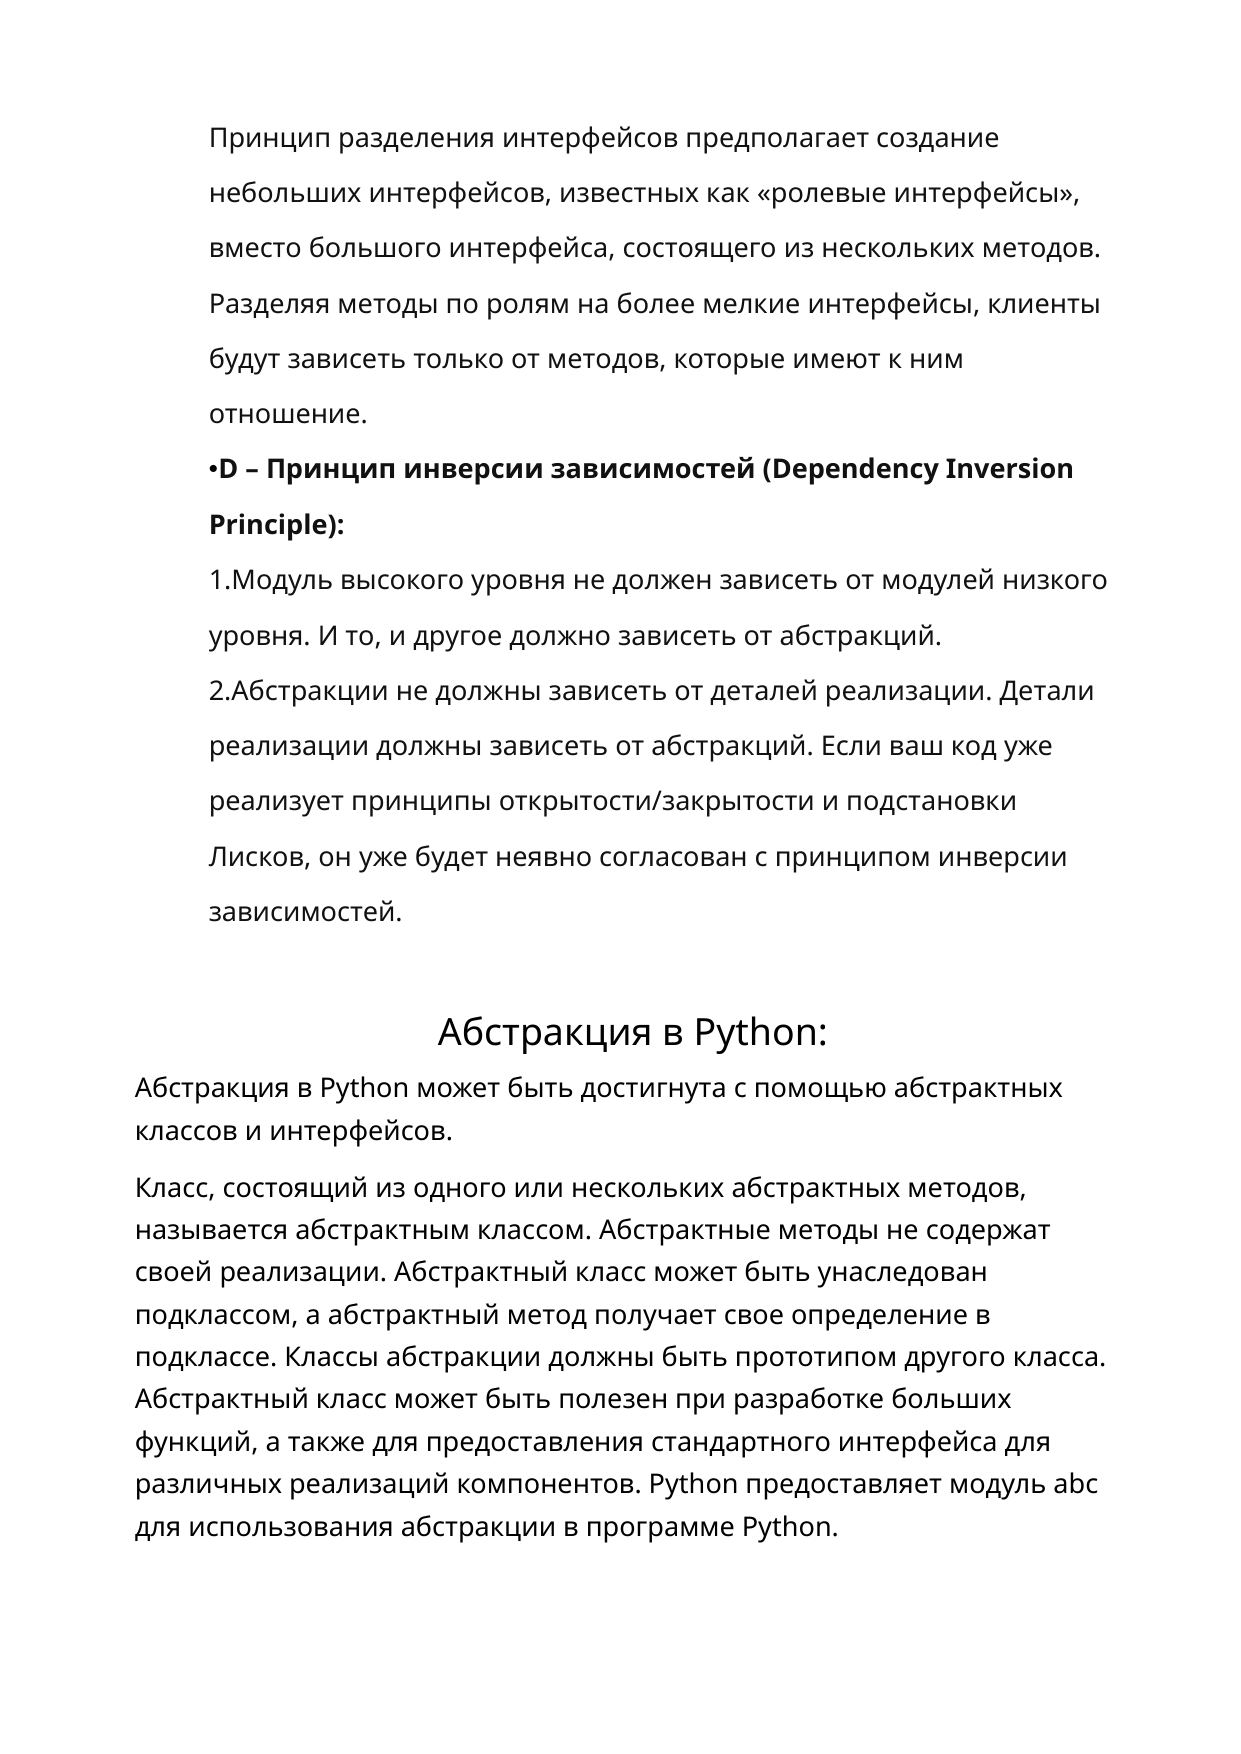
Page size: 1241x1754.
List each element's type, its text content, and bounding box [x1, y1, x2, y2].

list Принцип разделения интерфейсов предполагает создание небольших интерфейсов, известных как «ролевые интерфейсы», вместо большого интерфейса, состоящего из нескольких методов. Разделяя методы по ролям на более мелкие интерфейсы, клиенты будут зависеть только от методов, которые имеют к ним отношение. [134, 118, 1121, 432]
list Абстракции не должны зависеть от деталей реализации. Детали реализации должны зависеть от абстракций. Если ваш код уже реализует принципы открытости/закрытости и подстановки Лисков, он уже будет неявно согласован с принципом инверсии зависимостей. [134, 671, 1121, 929]
list D – Принцип инверсии зависимостей (Dependency Inversion Principle): [134, 450, 1121, 542]
subtitle Абстракция в Python: [134, 954, 1121, 1056]
text Абстракция в Python может быть достигнута с помощью абстрактных классов и интерфейсов. [134, 1069, 1121, 1148]
list Модуль высокого уровня не должен зависеть от модулей низкого уровня. И то, и другое должно зависеть от абстракций. [134, 561, 1121, 653]
text Класс, состоящий из одного или нескольких абстрактных методов, называется абстрактным классом. Абстрактные методы не содержат своей реализации. Абстрактный класс может быть унаследован подклассом, а абстрактный метод получает свое определение в подклассе. Классы абстракции должны быть прототипом другого класса. Абстрактный класс может быть полезен при разработке больших функций, а также для предоставления стандартного интерфейса для различных реализаций компонентов. Python предоставляет модуль abc для использования абстракции в программе Python. [134, 1168, 1121, 1544]
